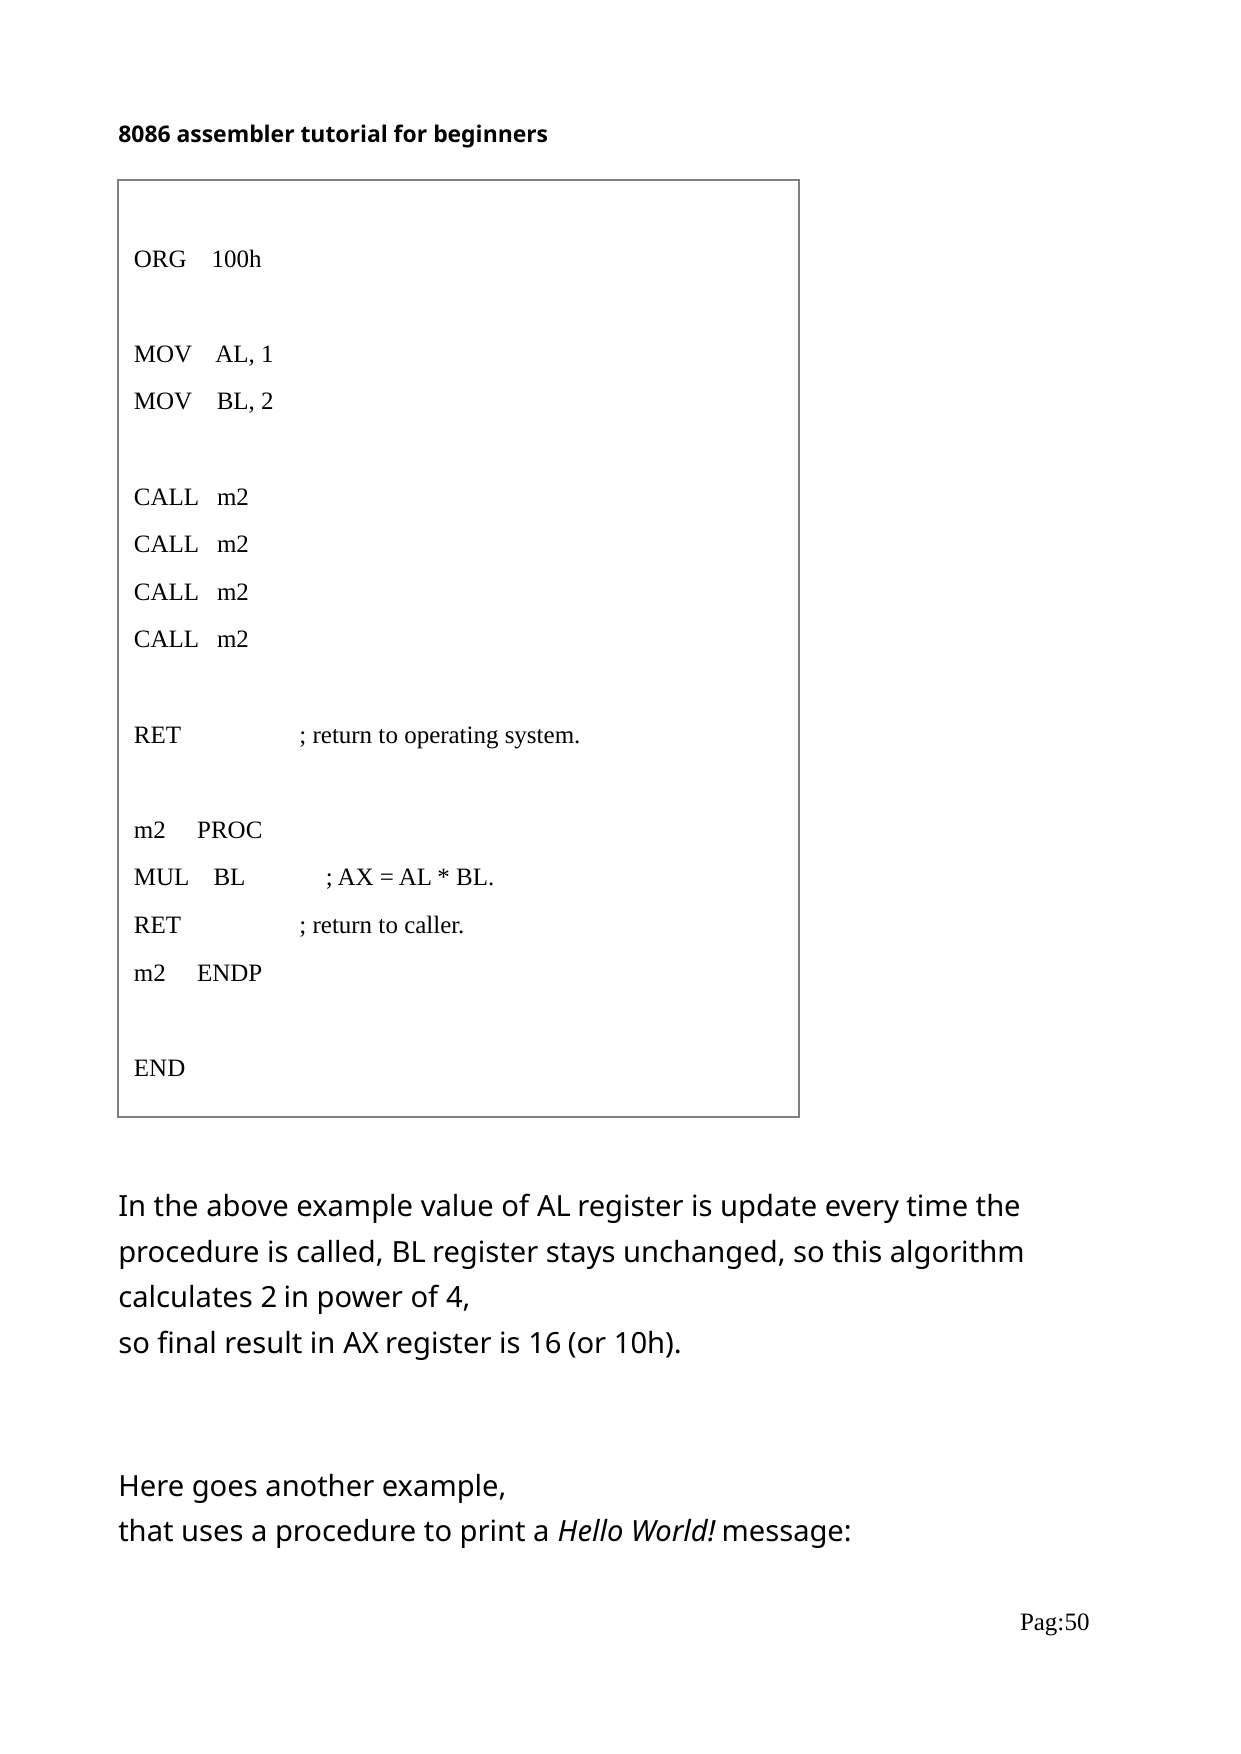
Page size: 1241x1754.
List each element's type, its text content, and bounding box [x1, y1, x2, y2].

text Here goes another example, that uses a procedure to print a Hello World! message: [118, 1430, 1122, 1550]
text In the above example value of AL register is update every time the procedure is called, BL register stays unchanged, so this algorithm calculates 2 in power of 4, so final result in AX register is 16 (or 10h). [118, 1118, 1122, 1362]
table_header ORG 100h MOV AL, 1 MOV BL, 2 CALL m2 CALL m2 CALL m2 CALL m2 RET ; return to operating system. m2 PROC MUL BL ; AX = AL * BL. RET ; return to caller. m2 ENDP END [119, 181, 798, 1116]
